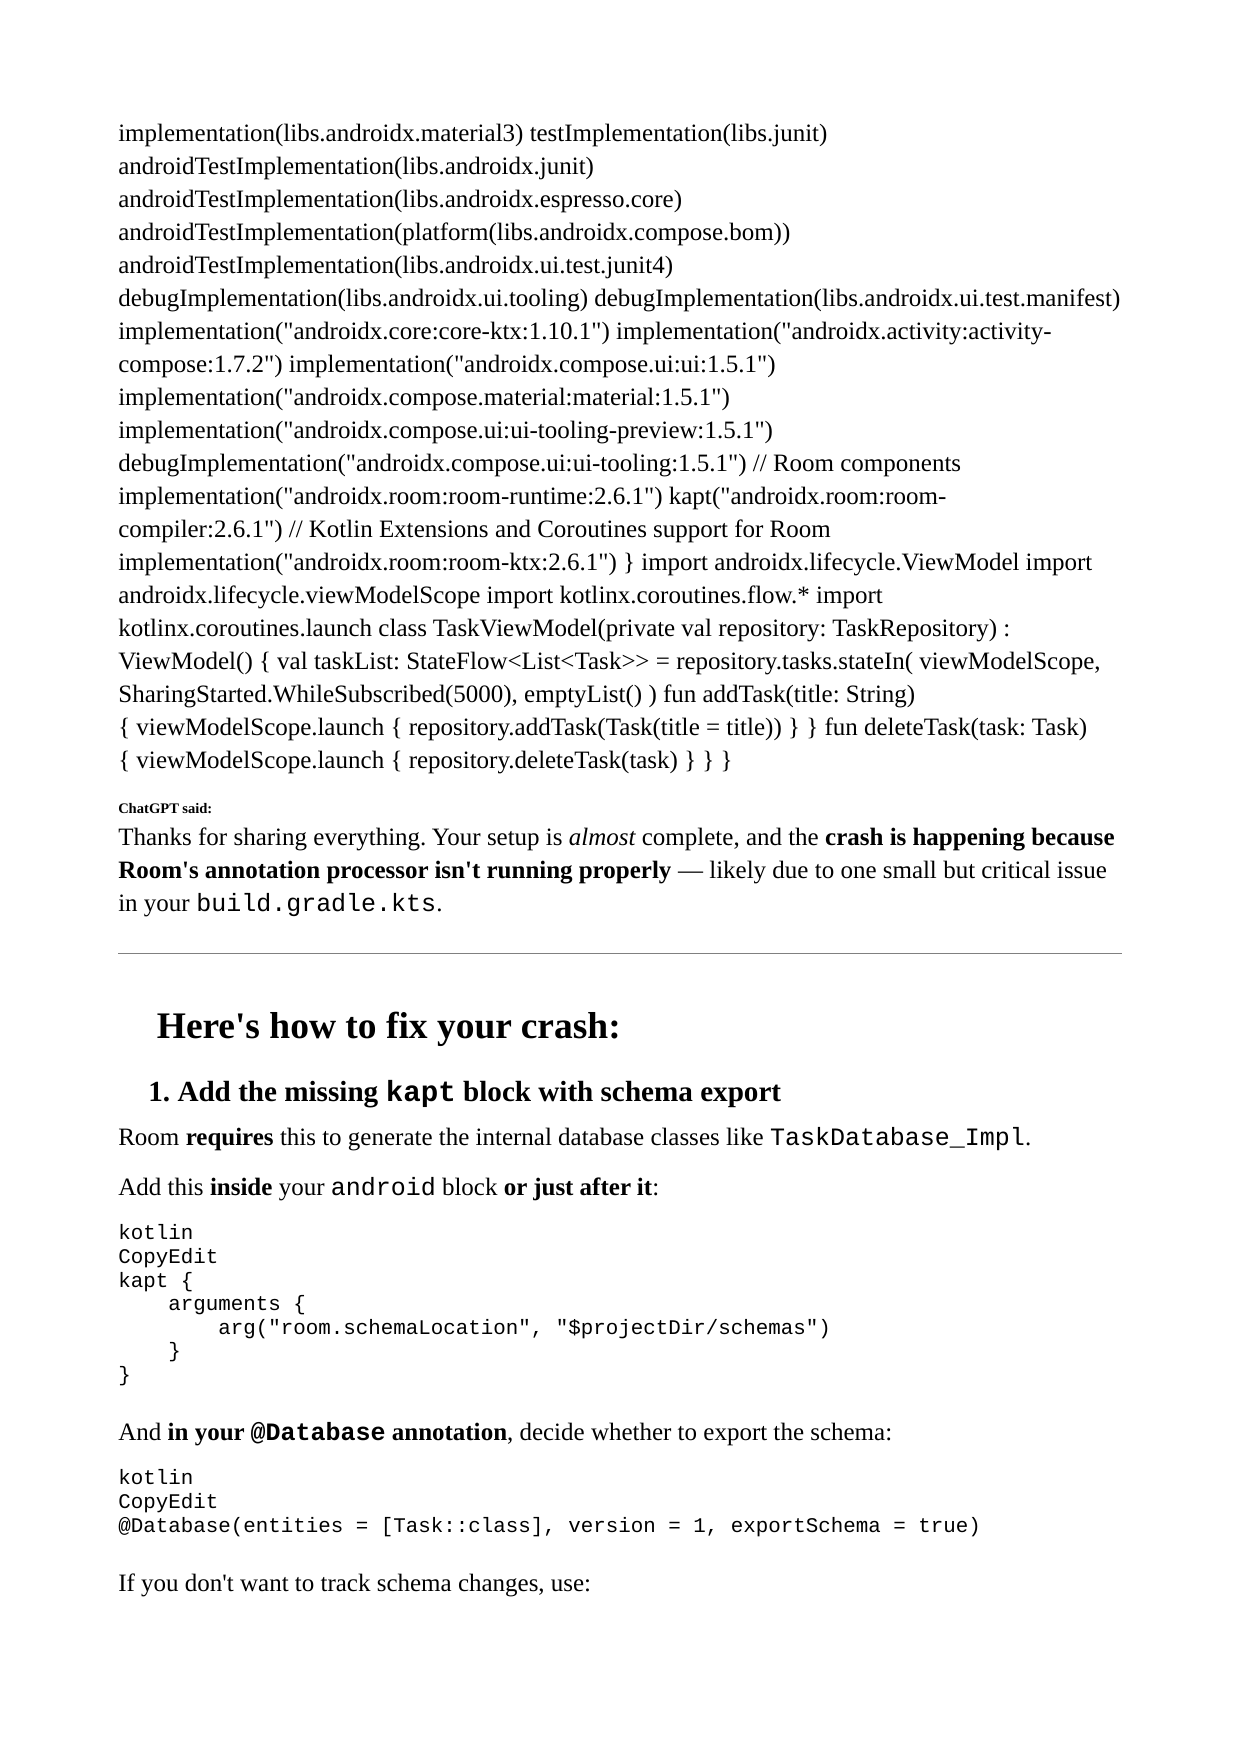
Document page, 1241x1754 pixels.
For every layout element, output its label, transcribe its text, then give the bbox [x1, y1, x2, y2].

text Thanks for sharing everything. Your setup is almost complete, and the crash is happening because Room's annotation processor isn't running properly — likely due to one small but critical issue in your build.gradle.kts. [118, 822, 1122, 919]
text } [118, 1341, 1122, 1364]
text CopyEdit [118, 1491, 1122, 1514]
subtitle ChatGPT said: [118, 799, 1122, 816]
text Room requires this to generate the internal database classes like TaskDatabase_Impl. [118, 1122, 1122, 1153]
text } [118, 1364, 1122, 1388]
text And in your @Database annotation, decide whether to export the schema: [118, 1417, 1122, 1448]
text implementation(libs.androidx.material3) testImplementation(libs.junit) androidTestImplementation(libs.androidx.junit) androidTestImplementation(libs.androidx.espresso.core) androidTestImplementation(platform(libs.androidx.compose.bom)) androidTestImplementation(libs.androidx.ui.test.junit4) debugImplementation(libs.androidx.ui.tooling) debugImplementation(libs.androidx.ui.test.manifest) implementation("androidx.core:core-ktx:1.10.1") implementation("androidx.activity:activity-compose:1.7.2") implementation("androidx.compose.ui:ui:1.5.1") implementation("androidx.compose.material:material:1.5.1") implementation("androidx.compose.ui:ui-tooling-preview:1.5.1") debugImplementation("androidx.compose.ui:ui-tooling:1.5.1") // Room components implementation("androidx.room:room-runtime:2.6.1") kapt("androidx.room:room-compiler:2.6.1") // Kotlin Extensions and Coroutines support for Room implementation("androidx.room:room-ktx:2.6.1") } import androidx.lifecycle.ViewModel import androidx.lifecycle.viewModelScope import kotlinx.coroutines.flow.* import kotlinx.coroutines.launch class TaskViewModel(private val repository: TaskRepository) : ViewModel() { val taskList: StateFlow<List<Task>> = repository.tasks.stateIn( viewModelScope, SharingStarted.WhileSubscribed(5000), emptyList() ) fun addTask(title: String) { viewModelScope.launch { repository.addTask(Task(title = title)) } } fun deleteTask(task: Task) { viewModelScope.launch { repository.deleteTask(task) } } } [118, 118, 1122, 774]
text kapt { [118, 1269, 1122, 1293]
text kotlin [118, 1222, 1122, 1246]
text If you don't want to track schema changes, use: [118, 1568, 1122, 1596]
text @Database(entities = [Task::class], version = 1, exportSchema = true) [118, 1514, 1122, 1538]
text Add this inside your android block or just after it: [118, 1172, 1122, 1203]
subtitle 🔧 1. Add the missing kapt block with schema export [118, 1074, 1122, 1110]
text kotlin [118, 1467, 1122, 1491]
subtitle ✅ Here's how to fix your crash: [118, 1003, 1122, 1047]
text CopyEdit [118, 1246, 1122, 1269]
text arguments { [118, 1293, 1122, 1317]
text arg("room.schemaLocation", "$projectDir/schemas") [118, 1317, 1122, 1341]
